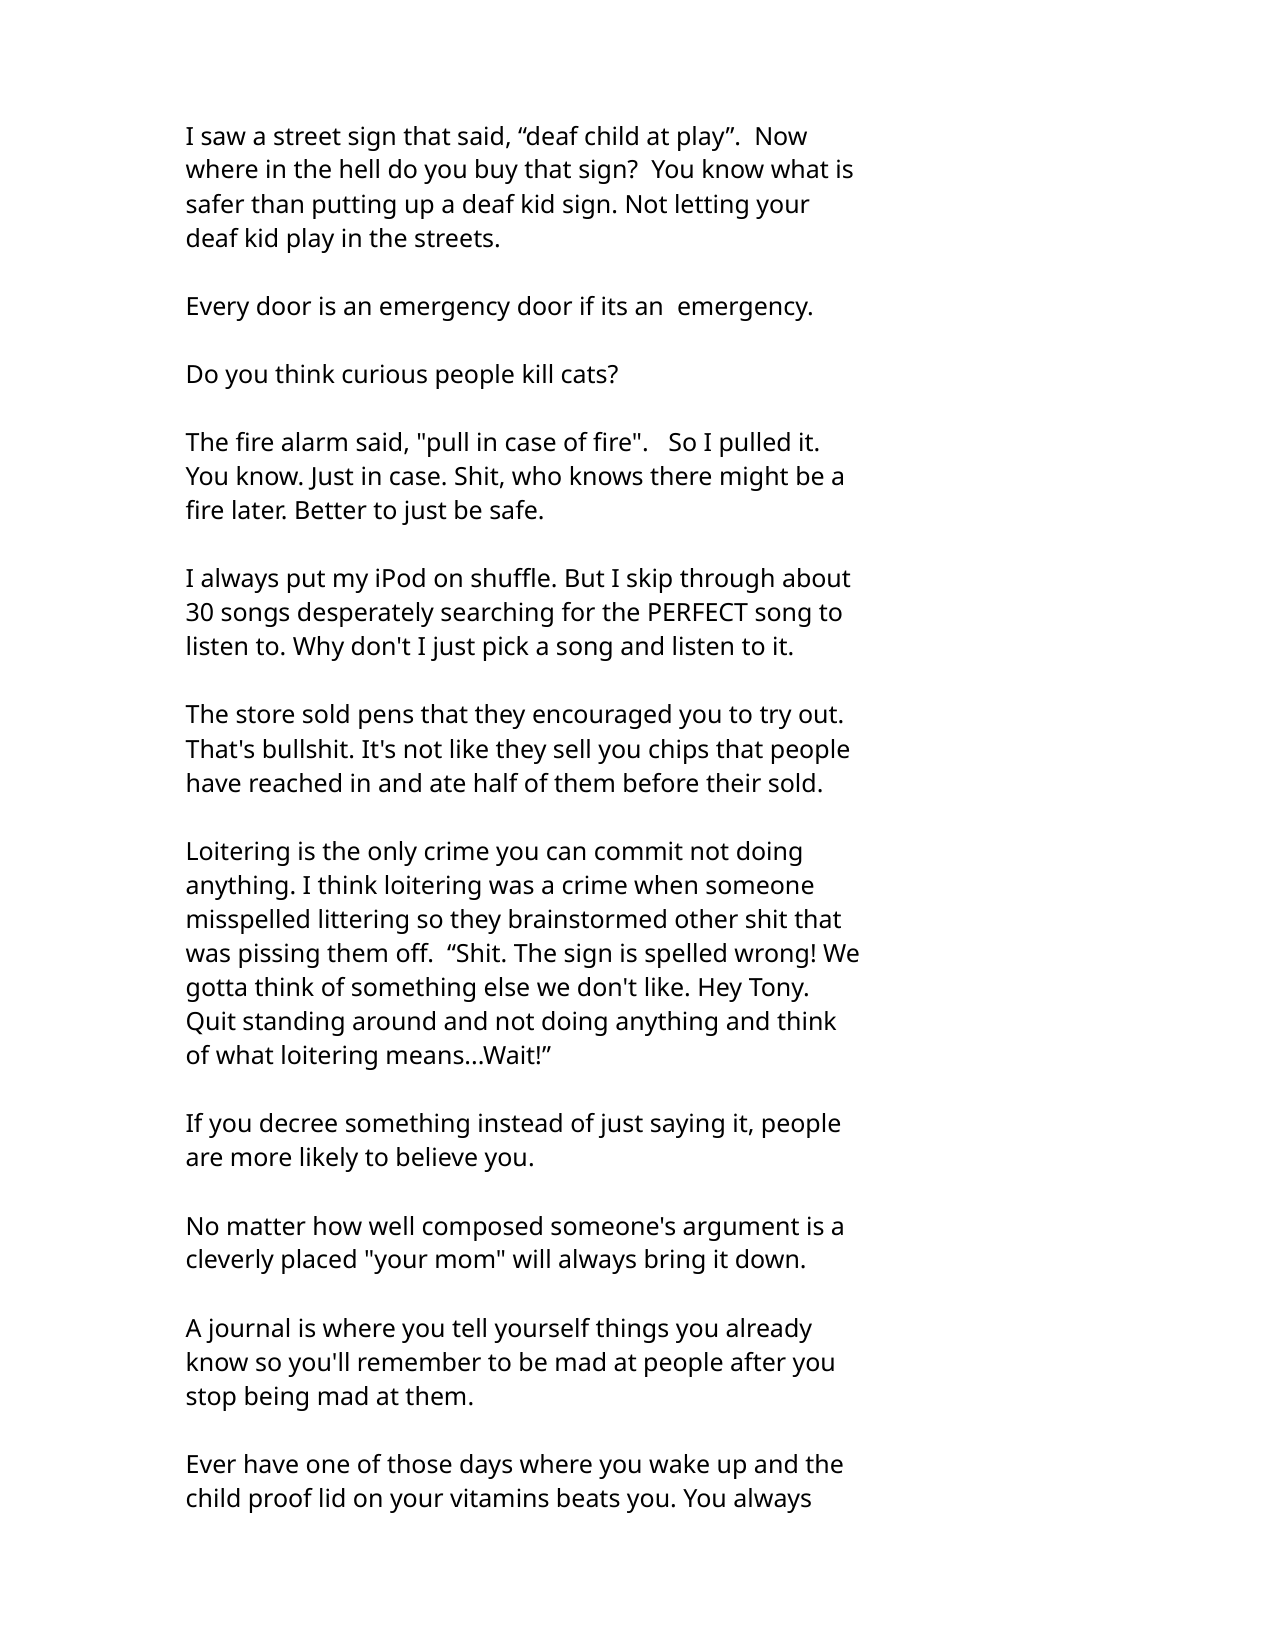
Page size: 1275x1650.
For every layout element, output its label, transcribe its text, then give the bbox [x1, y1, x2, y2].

text Every door is an emergency door if its an emergency. [185, 288, 863, 322]
text No matter how well composed someone's argument is a cleverly placed "your mom" will always bring it down. [185, 1208, 863, 1276]
text The fire alarm said, "pull in case of fire". So I pulled it. You know. Just in case. Shit, who knows there might be a fire later. Better to just be safe. [185, 425, 863, 527]
text The store sold pens that they encouraged you to try out. That's bullshit. It's not like they sell you chips that people have reached in and ate half of them before their sold. [185, 697, 863, 799]
text Loitering is the only crime you can commit not doing anything. I think loitering was a crime when someone misspelled littering so they brainstormed other shit that was pissing them off. “Shit. The sign is spelled wrong! We gotta think of something else we don't like. Hey Tony. Quit standing around and not doing anything and think of what loitering means...Wait!” [185, 833, 863, 1072]
text Ever have one of those days where you wake up and the child proof lid on your vitamins beats you. You always [185, 1447, 863, 1515]
text If you decree something instead of just saying it, people are more likely to believe you. [185, 1106, 863, 1174]
text A journal is where you tell yourself things you already know so you'll remember to be mad at people after you stop being mad at them. [185, 1310, 863, 1412]
text I always put my iPod on shuffle. But I skip through about 30 songs desperately searching for the PERFECT song to listen to. Why don't I just pick a song and listen to it. [185, 561, 863, 663]
text I saw a street sign that said, “deaf child at play”. Now where in the hell do you buy that sign? You know what is safer than putting up a deaf kid sign. Not letting your deaf kid play in the streets. [185, 118, 863, 254]
text Do you think curious people kill cats? [185, 357, 863, 391]
